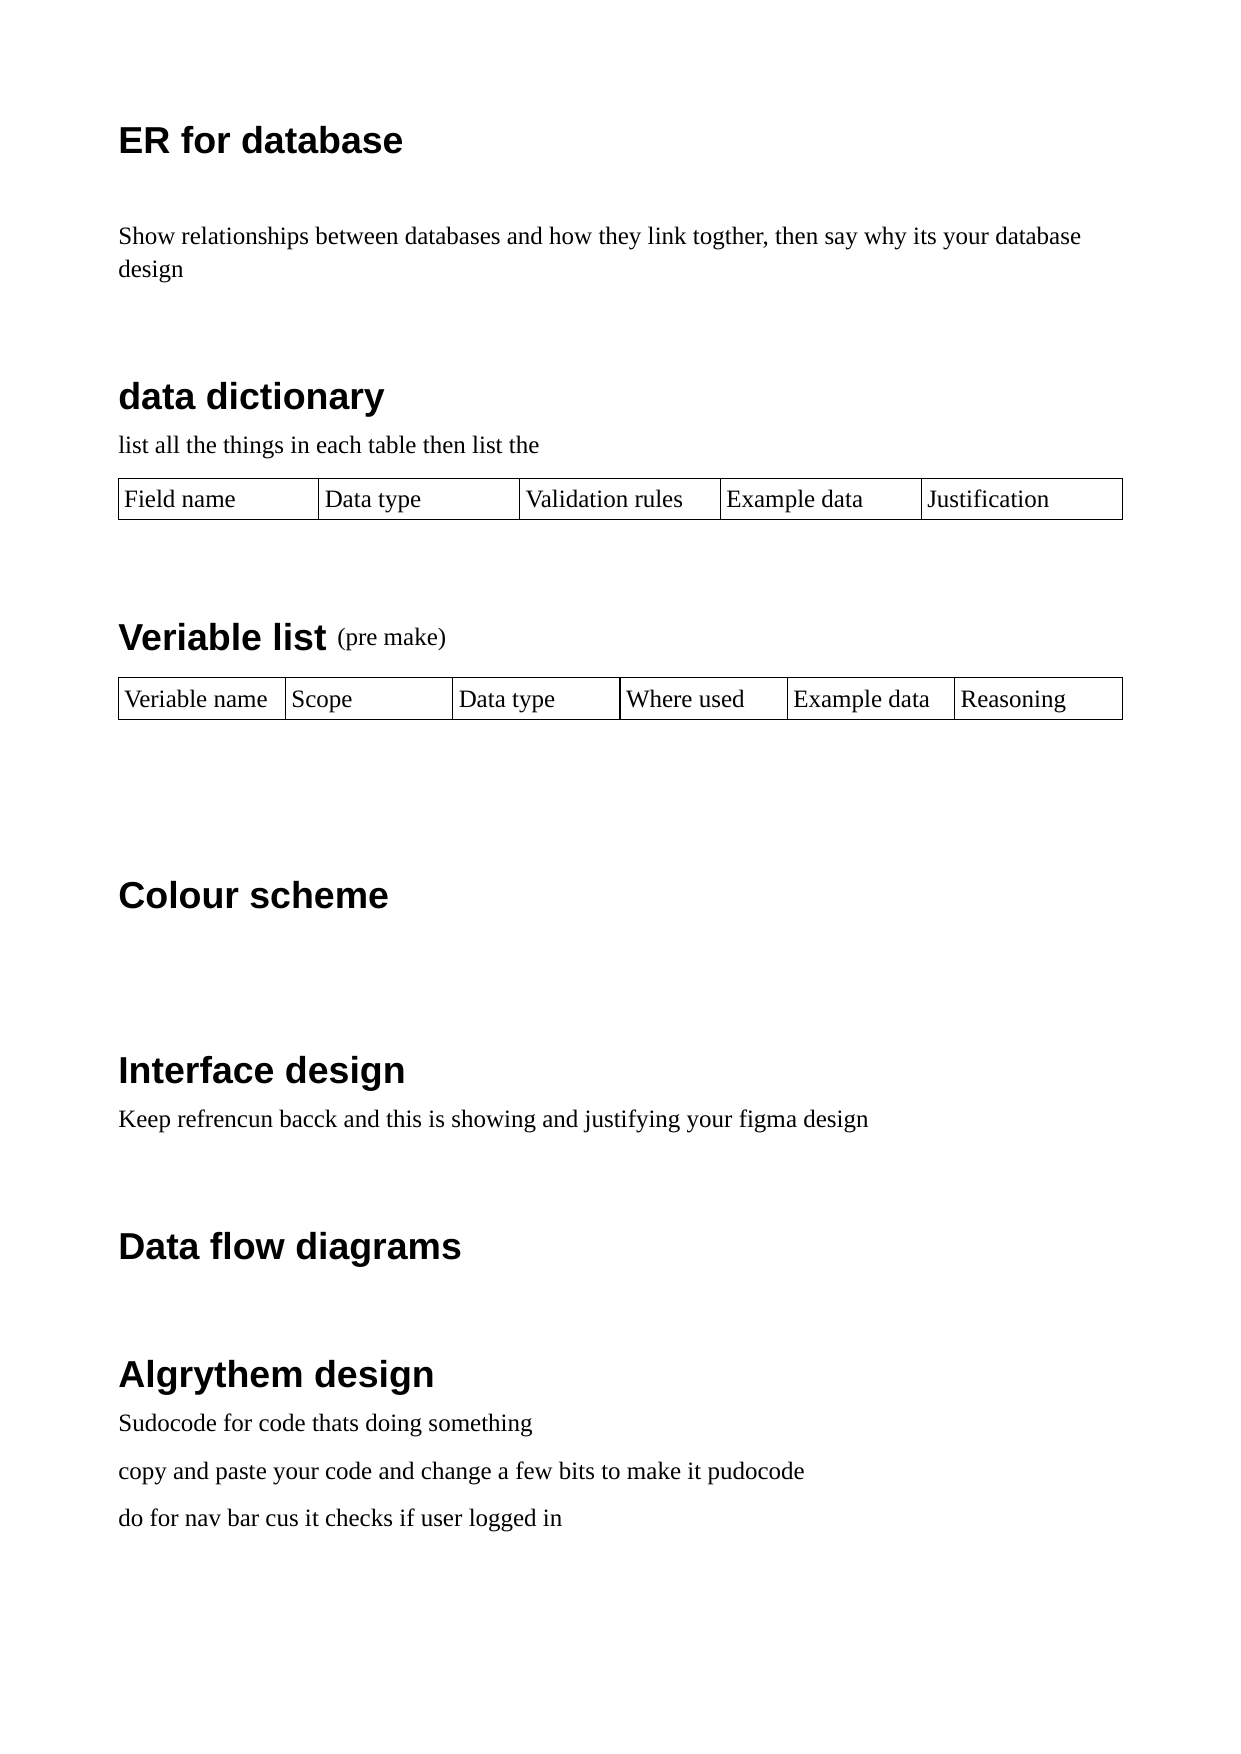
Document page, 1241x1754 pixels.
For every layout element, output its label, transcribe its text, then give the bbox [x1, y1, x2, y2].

text Keep refrencun bacck and this is showing and justifying your figma design [118, 1104, 1122, 1133]
table_header Veriable name [119, 678, 285, 718]
table_header Example data [721, 479, 921, 519]
subtitle Data flow diagrams [118, 1224, 1122, 1268]
text Sudocode for code thats doing something [118, 1408, 1122, 1437]
text copy and paste your code and change a few bits to make it pudocode [118, 1456, 1122, 1485]
subtitle Algrythem design [118, 1353, 1122, 1396]
subtitle data dictionary [118, 374, 1122, 418]
text Show relationships between databases and how they link togther, then say why its your database design [118, 221, 1122, 283]
text list all the things in each table then list the [118, 430, 1122, 459]
table_header Example data [788, 678, 954, 718]
subtitle ER for database [118, 118, 1122, 161]
table_header Data type [453, 678, 619, 718]
subtitle Veriable list [118, 615, 337, 658]
text do for nav bar cus it checks if user logged in [118, 1503, 1122, 1532]
subtitle Interface design [118, 1049, 1122, 1092]
table_header Data type [319, 479, 519, 519]
subtitle Colour scheme [118, 873, 1122, 916]
table_header Scope [286, 678, 452, 718]
table_header Reasoning [955, 678, 1122, 718]
text (pre make) [337, 615, 1122, 658]
table_header Field name [119, 479, 318, 519]
table_header Where used [621, 678, 787, 718]
table_header Justification [922, 479, 1122, 519]
table_header Validation rules [520, 479, 720, 519]
